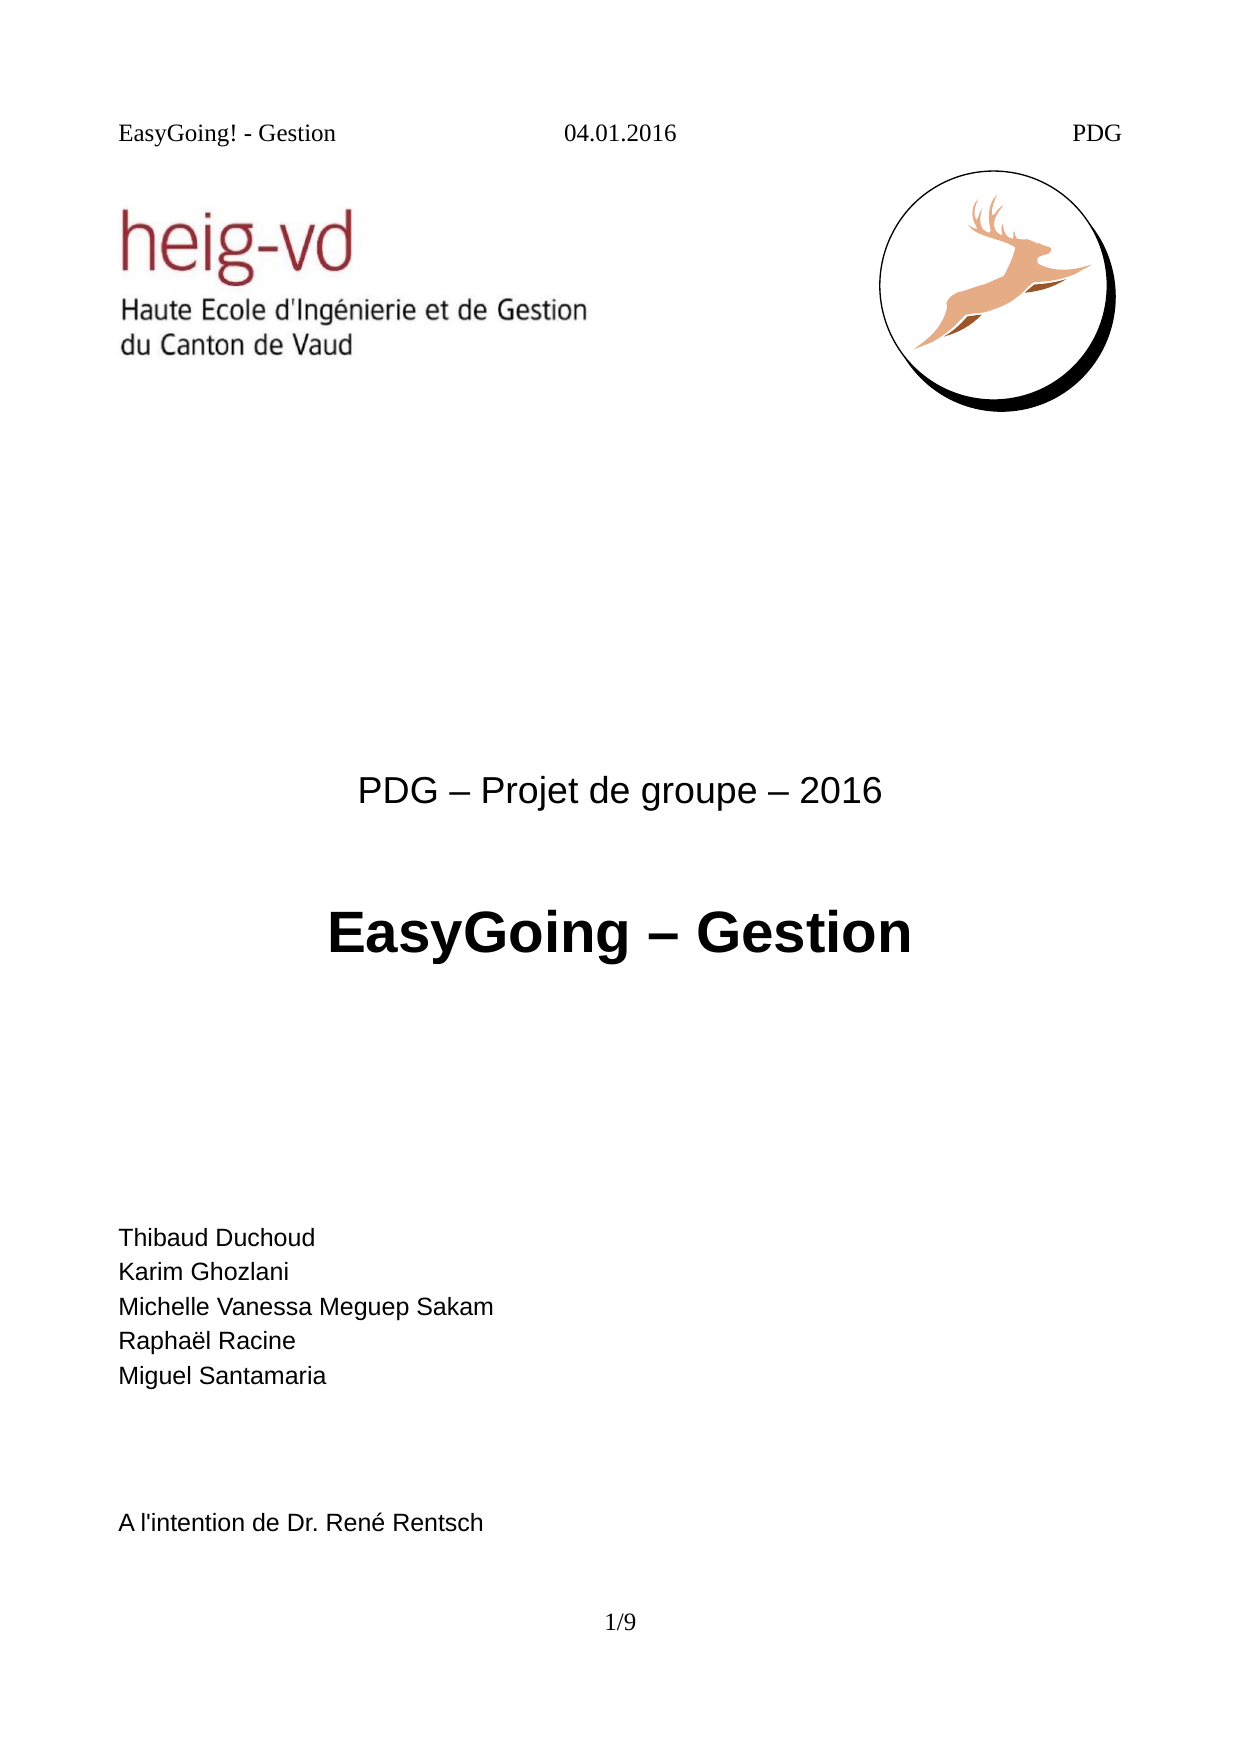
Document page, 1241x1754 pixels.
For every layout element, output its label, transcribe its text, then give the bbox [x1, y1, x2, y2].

picture [118, 205, 593, 360]
subtitle PDG – Projet de groupe – 2016 [118, 768, 1122, 811]
text A l'intention de Dr. René Rentsch [118, 1508, 1122, 1537]
title EasyGoing – Gestion [118, 898, 1122, 965]
text Thibaud Duchoud Karim Ghozlani Michelle Vanessa Meguep Sakam Raphaël Racine Miguel Santamaria [118, 1223, 1122, 1389]
